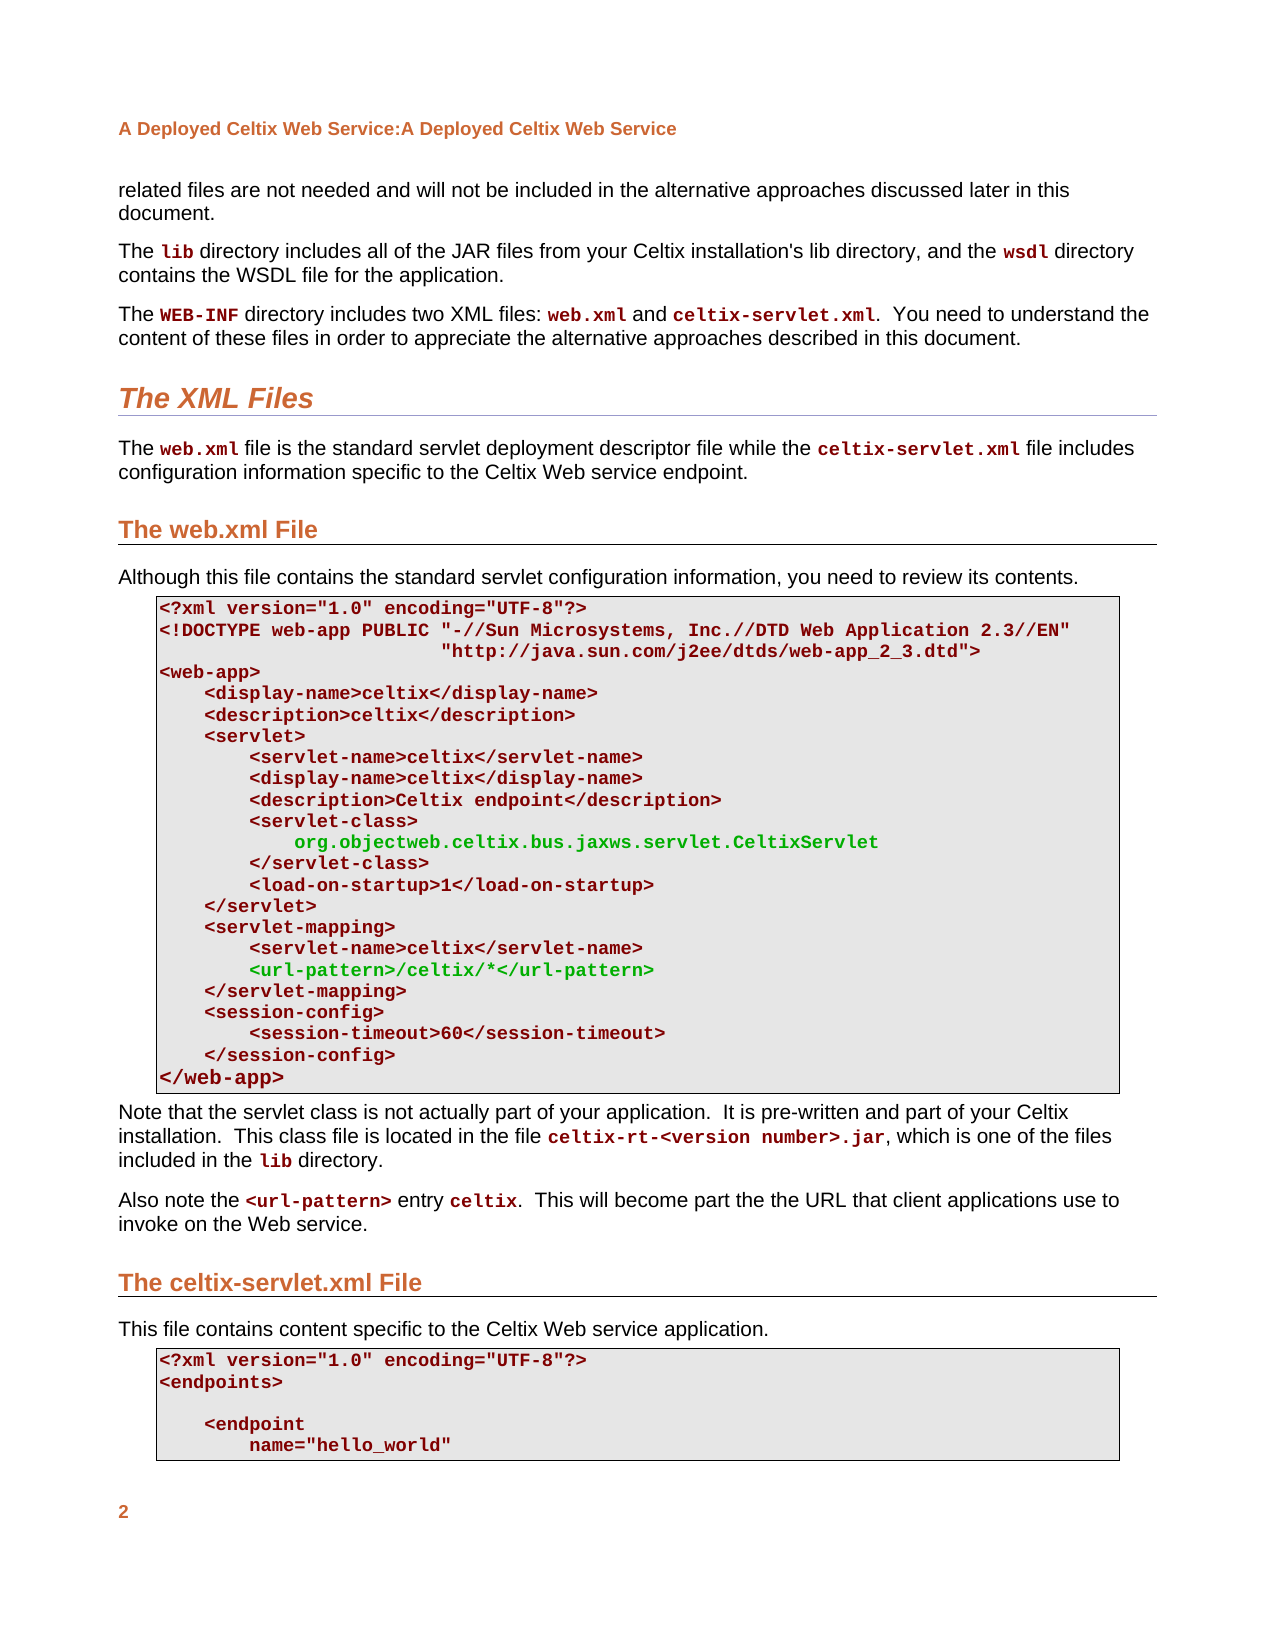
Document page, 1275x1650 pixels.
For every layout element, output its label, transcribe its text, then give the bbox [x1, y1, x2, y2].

text <session-config> [157, 1000, 1119, 1021]
text The web.xml file is the standard servlet deployment descriptor file while the celtix-servlet.xml file includes configuration information specific to the Celtix Web service endpoint. [118, 436, 1157, 484]
text <display-name>celtix</display-name> [157, 681, 1119, 702]
text Although this file contains the standard servlet configuration information, you need to review its contents. [118, 565, 1157, 588]
text Also note the <url-pattern> entry celtix. This will become part the the URL that client applications use to invoke on the Web service. [118, 1188, 1157, 1236]
text <description>celtix</description> [157, 702, 1119, 723]
text name="hello_world" [157, 1433, 1119, 1460]
subtitle The XML Files [118, 382, 1157, 415]
text The lib directory includes all of the JAR files from your Celtix installation's lib directory, and the wsdl directory contains the WSDL file for the application. [118, 239, 1157, 287]
text related files are not needed and will not be included in the alternative approaches discussed later in this document. [118, 178, 1157, 224]
text The web.xml File [118, 516, 1157, 544]
text <display-name>celtix</display-name> [157, 766, 1119, 787]
text The celtix-servlet.xml File [118, 1268, 1157, 1296]
text This file contains content specific to the Celtix Web service application. [118, 1317, 1157, 1341]
text <url-pattern>/celtix/*</url-pattern> [157, 957, 1119, 978]
text </servlet-mapping> [157, 978, 1119, 1000]
text <endpoint [157, 1412, 1119, 1433]
text <session-timeout>60</session-timeout> [157, 1021, 1119, 1042]
text <servlet-name>celtix</servlet-name> [157, 745, 1119, 766]
text org.objectweb.celtix.bus.jaxws.servlet.CeltixServlet [157, 830, 1119, 851]
text Note that the servlet class is not actually part of your application. It is pre-written and part of your Celtix installation. This class file is located in the file celtix-rt-<version number>.jar, which is one of the files included in the lib directory. [118, 1101, 1157, 1173]
text "http://java.sun.com/j2ee/dtds/web-app_2_3.dtd"> [157, 638, 1119, 660]
text <load-on-startup>1</load-on-startup> [157, 872, 1119, 893]
text <endpoints> [157, 1369, 1119, 1391]
text <servlet-name>celtix</servlet-name> [157, 936, 1119, 957]
text <web-app> [157, 660, 1119, 681]
text <!DOCTYPE web-app PUBLIC "-//Sun Microsystems, Inc.//DTD Web Application 2.3//EN" [157, 617, 1119, 638]
text </web-app> [157, 1063, 1119, 1093]
text </session-config> [157, 1042, 1119, 1063]
text <servlet> [157, 723, 1119, 745]
text The WEB-INF directory includes two XML files: web.xml and celtix-servlet.xml. You need to understand the content of these files in order to appreciate the alternative approaches described in this document. [118, 302, 1157, 350]
text <description>Celtix endpoint</description> [157, 787, 1119, 808]
text <servlet-mapping> [157, 915, 1119, 936]
text <?xml version="1.0" encoding="UTF-8"?> [157, 597, 1119, 617]
text <servlet-class> [157, 808, 1119, 830]
text <?xml version="1.0" encoding="UTF-8"?> [157, 1349, 1119, 1369]
text </servlet> [157, 893, 1119, 915]
text </servlet-class> [157, 851, 1119, 872]
